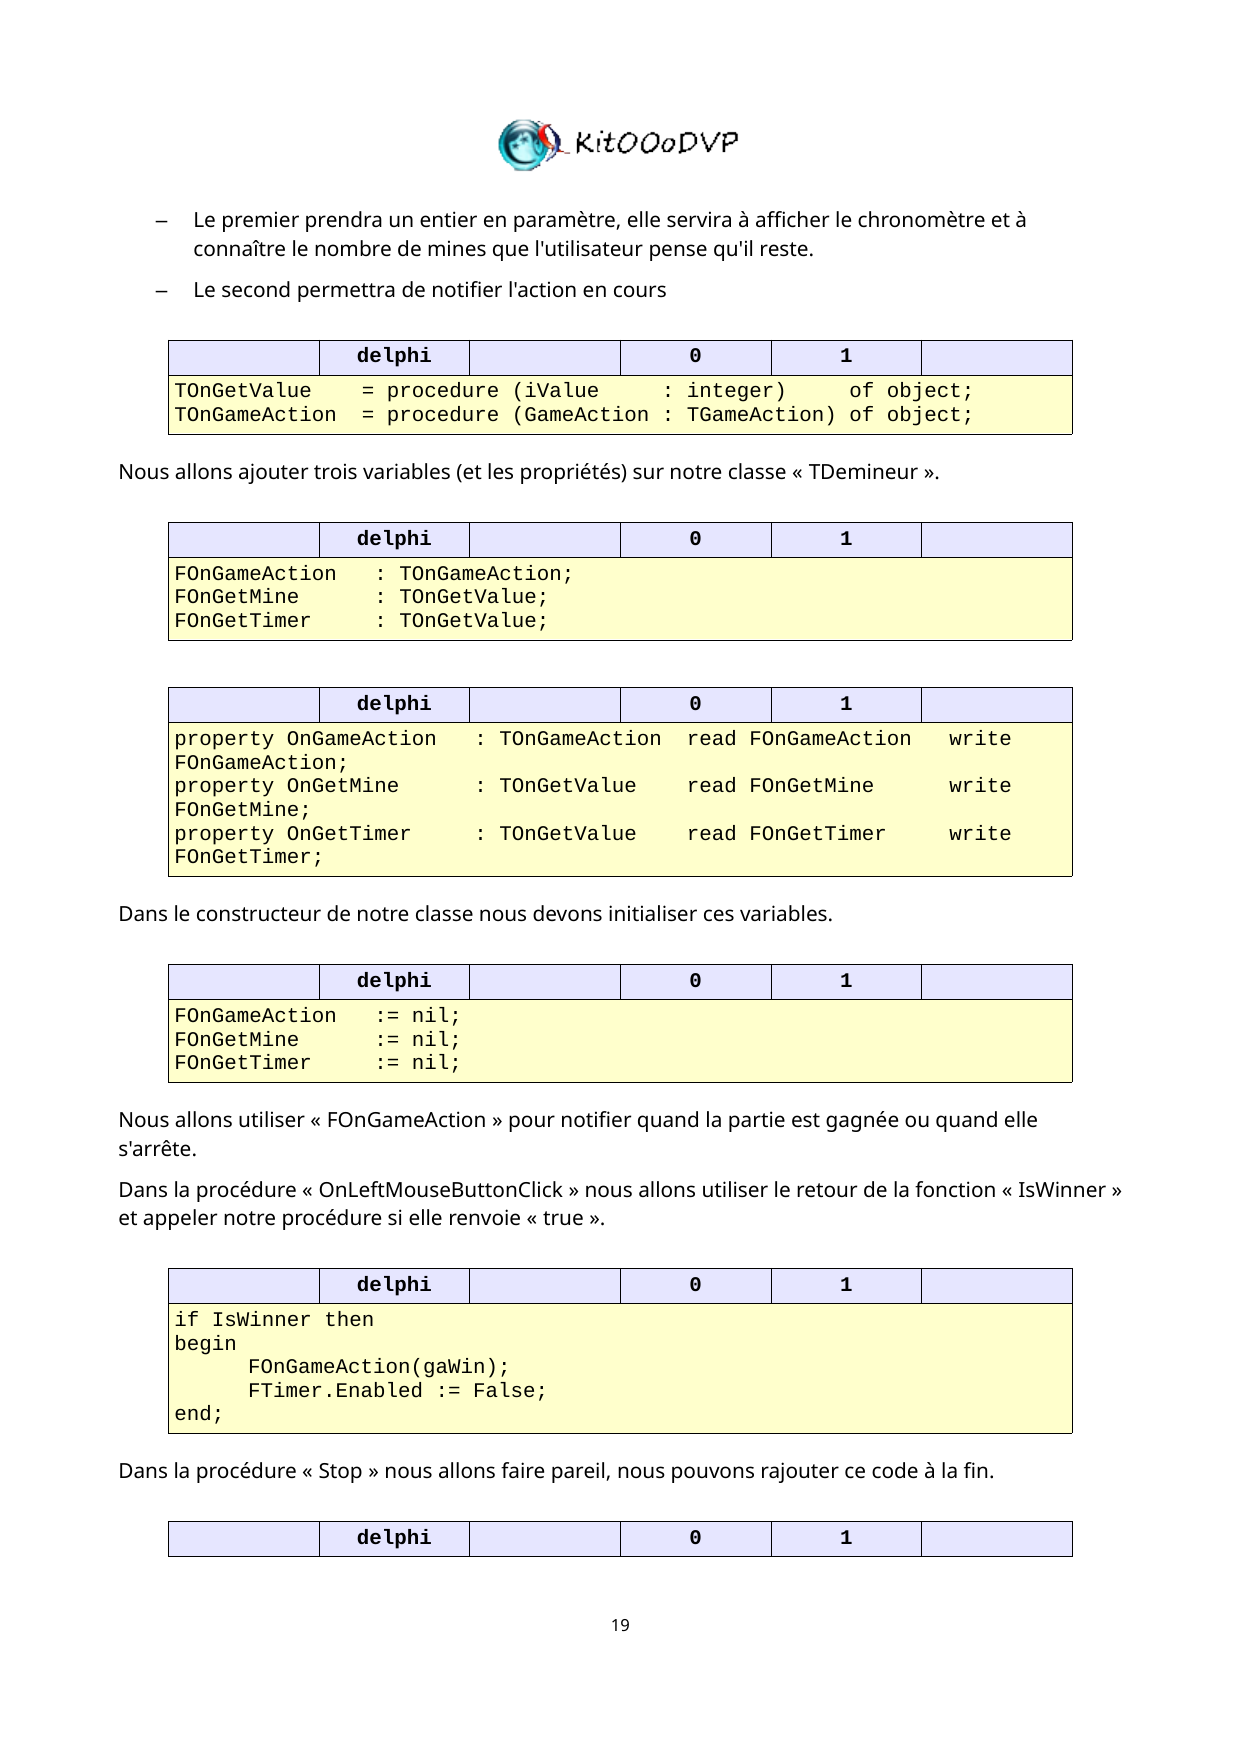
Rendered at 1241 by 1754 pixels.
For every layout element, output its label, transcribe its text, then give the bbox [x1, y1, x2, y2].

table_header [470, 1269, 620, 1303]
text Dans la procédure « OnLeftMouseButtonClick » nous allons utiliser le retour de la fonction « IsWinner » et appeler notre procédure si elle renvoie « true ». [118, 1175, 1122, 1232]
text Dans le constructeur de notre classe nous devons initialiser ces variables. [118, 899, 1122, 928]
table_header [169, 523, 319, 557]
table_header [169, 1522, 319, 1556]
table_cell TOnGetValue = procedure (iValue : integer) of object; TOnGameAction = procedure (GameAction : TGameAction) of object; [169, 376, 1072, 433]
table_header [169, 688, 319, 722]
table_cell FOnGameAction := nil; FOnGetMine := nil; FOnGetTimer := nil; [169, 1000, 1072, 1082]
table_header delphi [320, 523, 469, 557]
text Dans la procédure « Stop » nous allons faire pareil, nous pouvons rajouter ce code à la fin. [118, 1457, 1122, 1485]
table_header [922, 523, 1072, 557]
table_header [169, 341, 319, 375]
table_header delphi [320, 1522, 469, 1556]
table_header 1 [772, 965, 921, 999]
table_header 0 [621, 965, 771, 999]
table_header 0 [621, 523, 771, 557]
list Le premier prendra un entier en paramètre, elle servira à afficher le chronomètre et à connaître le nombre de mines que l'utilisateur pense qu'il reste. [156, 206, 1122, 262]
table_header [169, 965, 319, 999]
text Nous allons utiliser « FOnGameAction » pour notifier quand la partie est gagnée ou quand elle s'arrête. [118, 1105, 1122, 1162]
table_header 1 [772, 1522, 921, 1556]
table_header [922, 688, 1072, 722]
table_cell property OnGameAction : TOnGameAction read FOnGameAction write FOnGameAction; property OnGetMine : TOnGetValue read FOnGetMine write FOnGetMine; property OnGetTimer : TOnGetValue read FOnGetTimer write FOnGetTimer; [169, 723, 1072, 876]
table_header 0 [621, 1269, 771, 1303]
table_header [470, 965, 620, 999]
table_header [470, 341, 620, 375]
table_cell if IsWinner then begin FOnGameAction(gaWin); FTimer.Enabled := False; end; [169, 1304, 1072, 1433]
table_header [470, 523, 620, 557]
table_header 1 [772, 341, 921, 375]
table_header 0 [621, 1522, 771, 1556]
table_header 1 [772, 1269, 921, 1303]
text Nous allons ajouter trois variables (et les propriétés) sur notre classe « TDemineur ». [118, 457, 1122, 486]
table_header [169, 1269, 319, 1303]
table_header [922, 1269, 1072, 1303]
table_header 0 [621, 341, 771, 375]
table_header [470, 688, 620, 722]
list Le second permettra de notifier l'action en cours [156, 275, 1122, 303]
table_header 1 [772, 523, 921, 557]
table_header delphi [320, 1269, 469, 1303]
table_header delphi [320, 688, 469, 722]
table_header delphi [320, 965, 469, 999]
table_cell FOnGameAction : TOnGameAction; FOnGetMine : TOnGetValue; FOnGetTimer : TOnGetValue; [169, 558, 1072, 639]
table_header [470, 1522, 620, 1556]
table_header 1 [772, 688, 921, 722]
picture [497, 118, 743, 173]
table_header delphi [320, 341, 469, 375]
table_header [922, 1522, 1072, 1556]
table_header 0 [621, 688, 771, 722]
table_header [922, 341, 1072, 375]
table_header [922, 965, 1072, 999]
